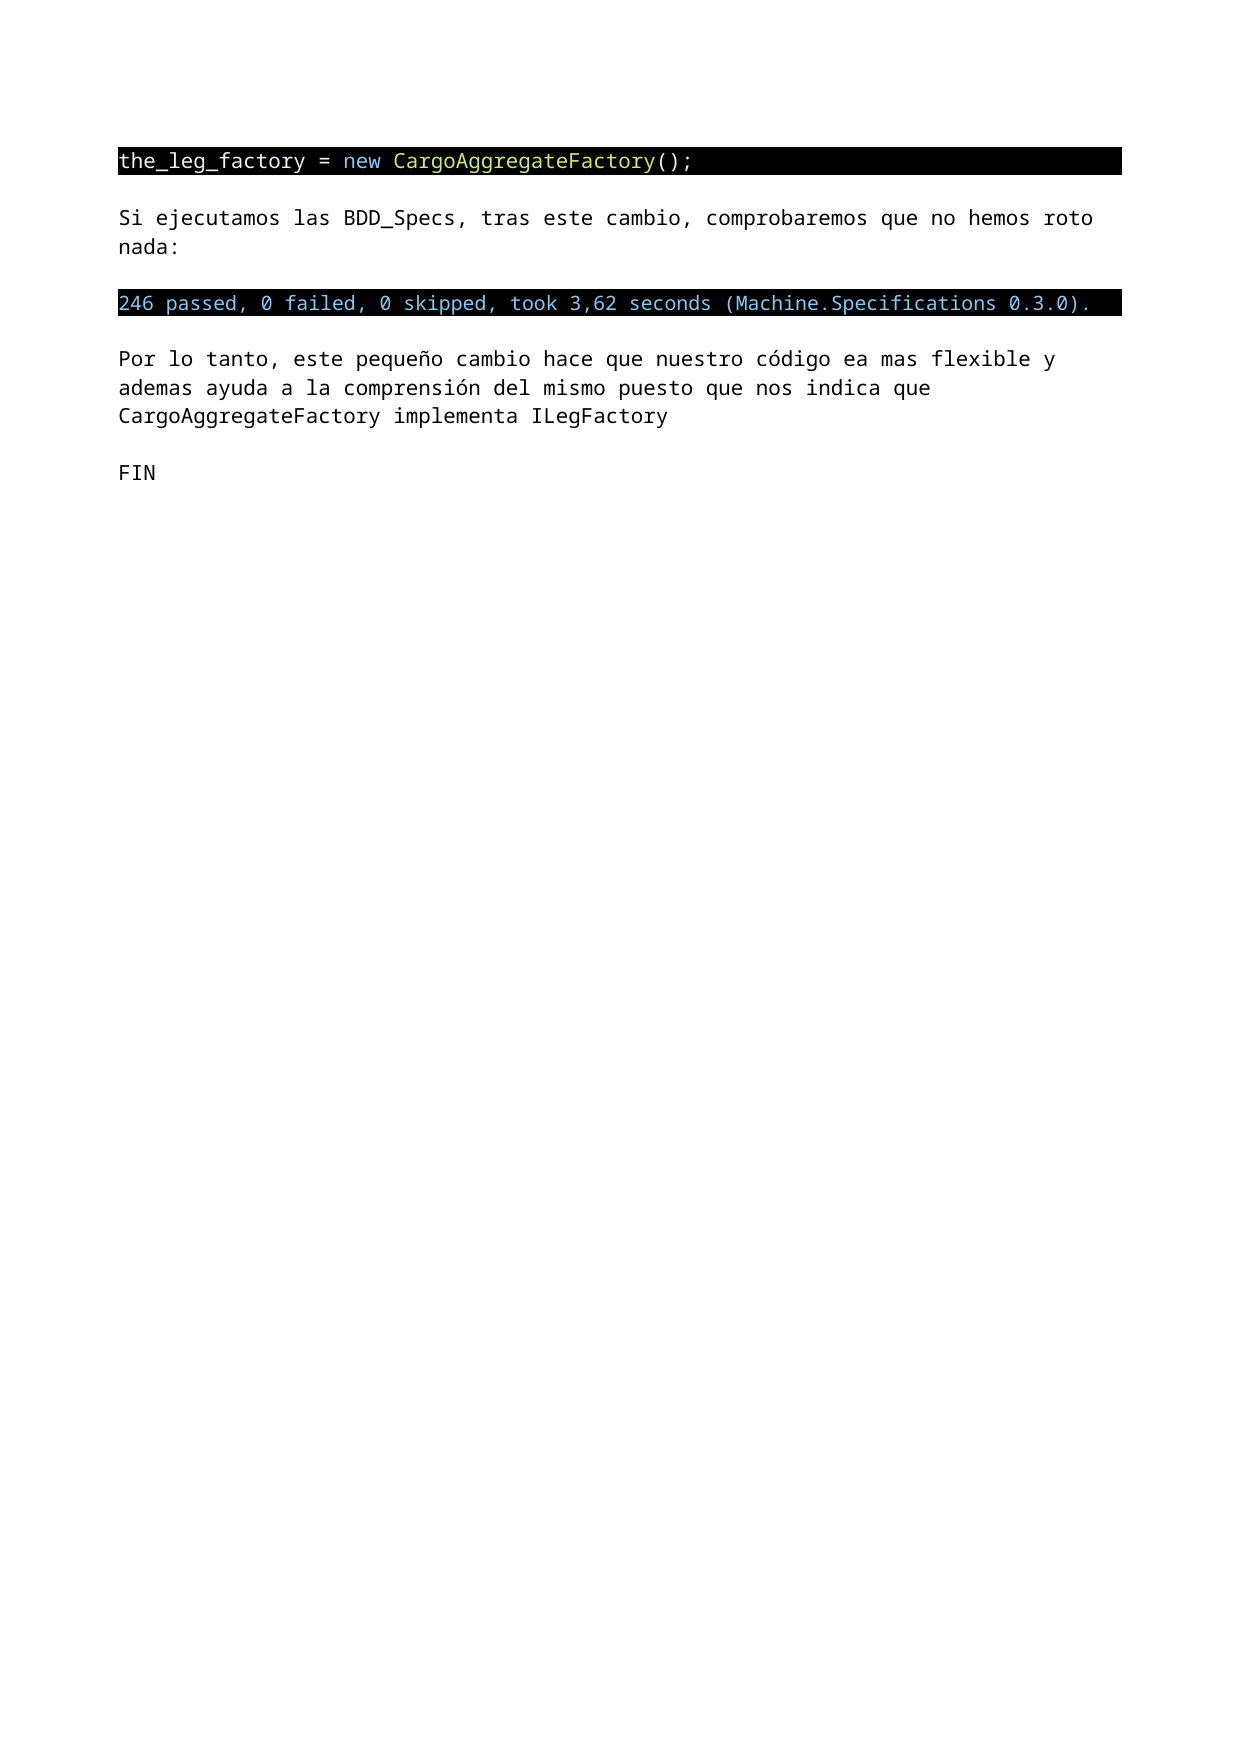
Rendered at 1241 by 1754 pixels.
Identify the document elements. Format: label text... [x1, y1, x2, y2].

text FIN [118, 458, 1122, 486]
text the_leg_factory = new CargoAggregateFactory(); [118, 147, 1122, 175]
text Si ejecutamos las BDD_Specs, tras este cambio, comprobaremos que no hemos roto nada: [118, 203, 1122, 260]
text Por lo tanto, este pequeño cambio hace que nuestro código ea mas flexible y ademas ayuda a la comprensión del mismo puesto que nos indica que CargoAggregateFactory implementa ILegFactory [118, 344, 1122, 429]
text 246 passed, 0 failed, 0 skipped, took 3,62 seconds (Machine.Specifications 0.3.0). [118, 289, 1122, 316]
